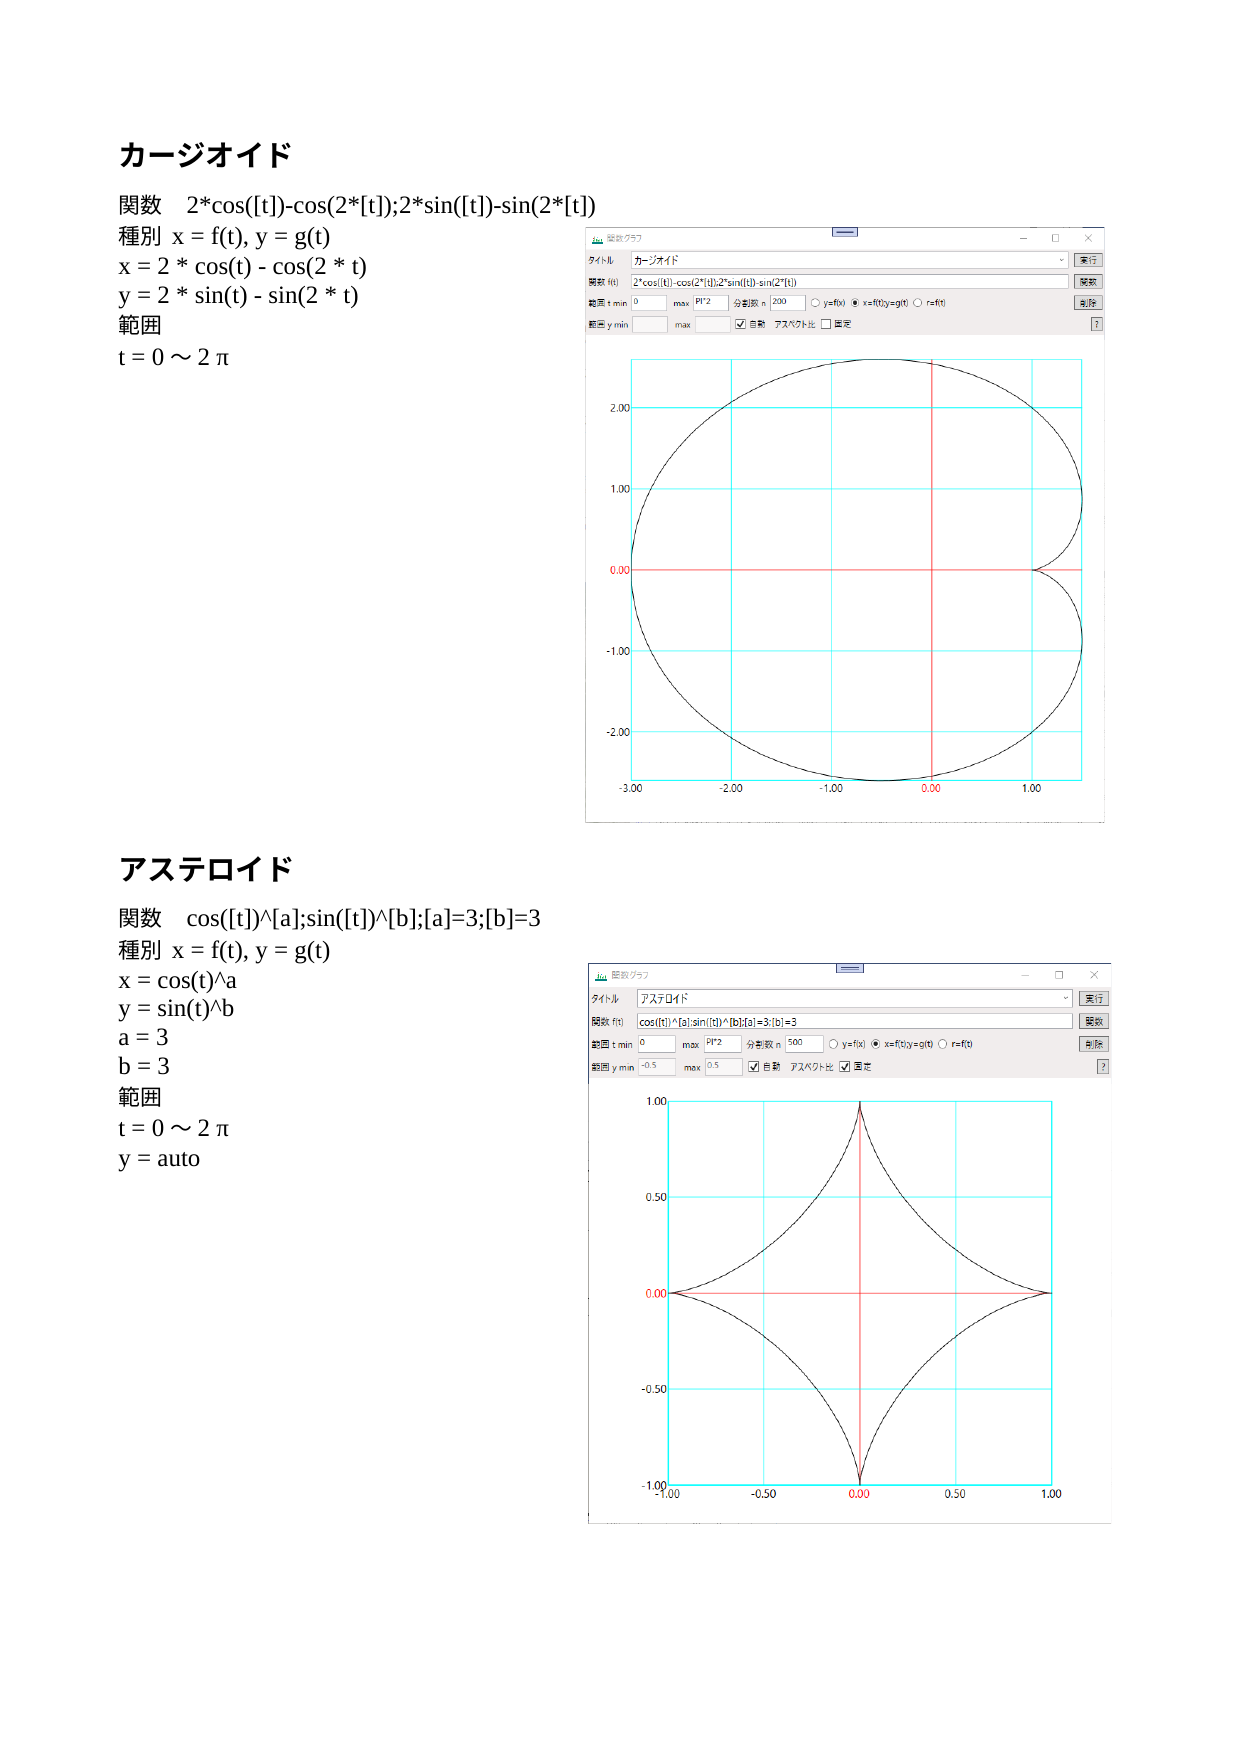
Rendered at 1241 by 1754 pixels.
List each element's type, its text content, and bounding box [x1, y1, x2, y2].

text 種別 x = f(t), y = g(t) [118, 219, 1122, 251]
text x = 2 * cos(t) - cos(2 * t) [118, 251, 585, 280]
text y = auto [118, 1143, 588, 1172]
text [1112, 1051, 1122, 1080]
subtitle カージオイド [118, 133, 1122, 175]
picture [588, 963, 1112, 1524]
text [1112, 1111, 1122, 1143]
text [1112, 965, 1122, 993]
text y = 2 * sin(t) - sin(2 * t) [118, 280, 585, 308]
text [1112, 993, 1122, 1022]
text 種別 x = f(t), y = g(t) [118, 933, 1122, 965]
text [1112, 1143, 1122, 1172]
text 関数 cos([t])^[a];sin([t])^[b];[a]=3;[b]=3 [118, 901, 1122, 933]
text [1112, 1080, 1122, 1111]
text 範囲 [118, 308, 585, 340]
text [1105, 308, 1122, 340]
text b = 3 [118, 1051, 588, 1080]
text 範囲 [118, 1080, 588, 1111]
text 関数 2*cos([t])-cos(2*[t]);2*sin([t])-sin(2*[t]) [118, 188, 1122, 219]
text t = 0 ～ 2 π [118, 1111, 588, 1143]
text [1105, 340, 1122, 372]
subtitle アステロイド [118, 846, 1122, 889]
text a = 3 [118, 1022, 588, 1051]
text [1112, 1022, 1122, 1051]
text x = cos(t)^a [118, 965, 588, 993]
text t = 0 ～ 2 π [118, 340, 585, 372]
text y = sin(t)^b [118, 993, 588, 1022]
picture [585, 227, 1105, 823]
